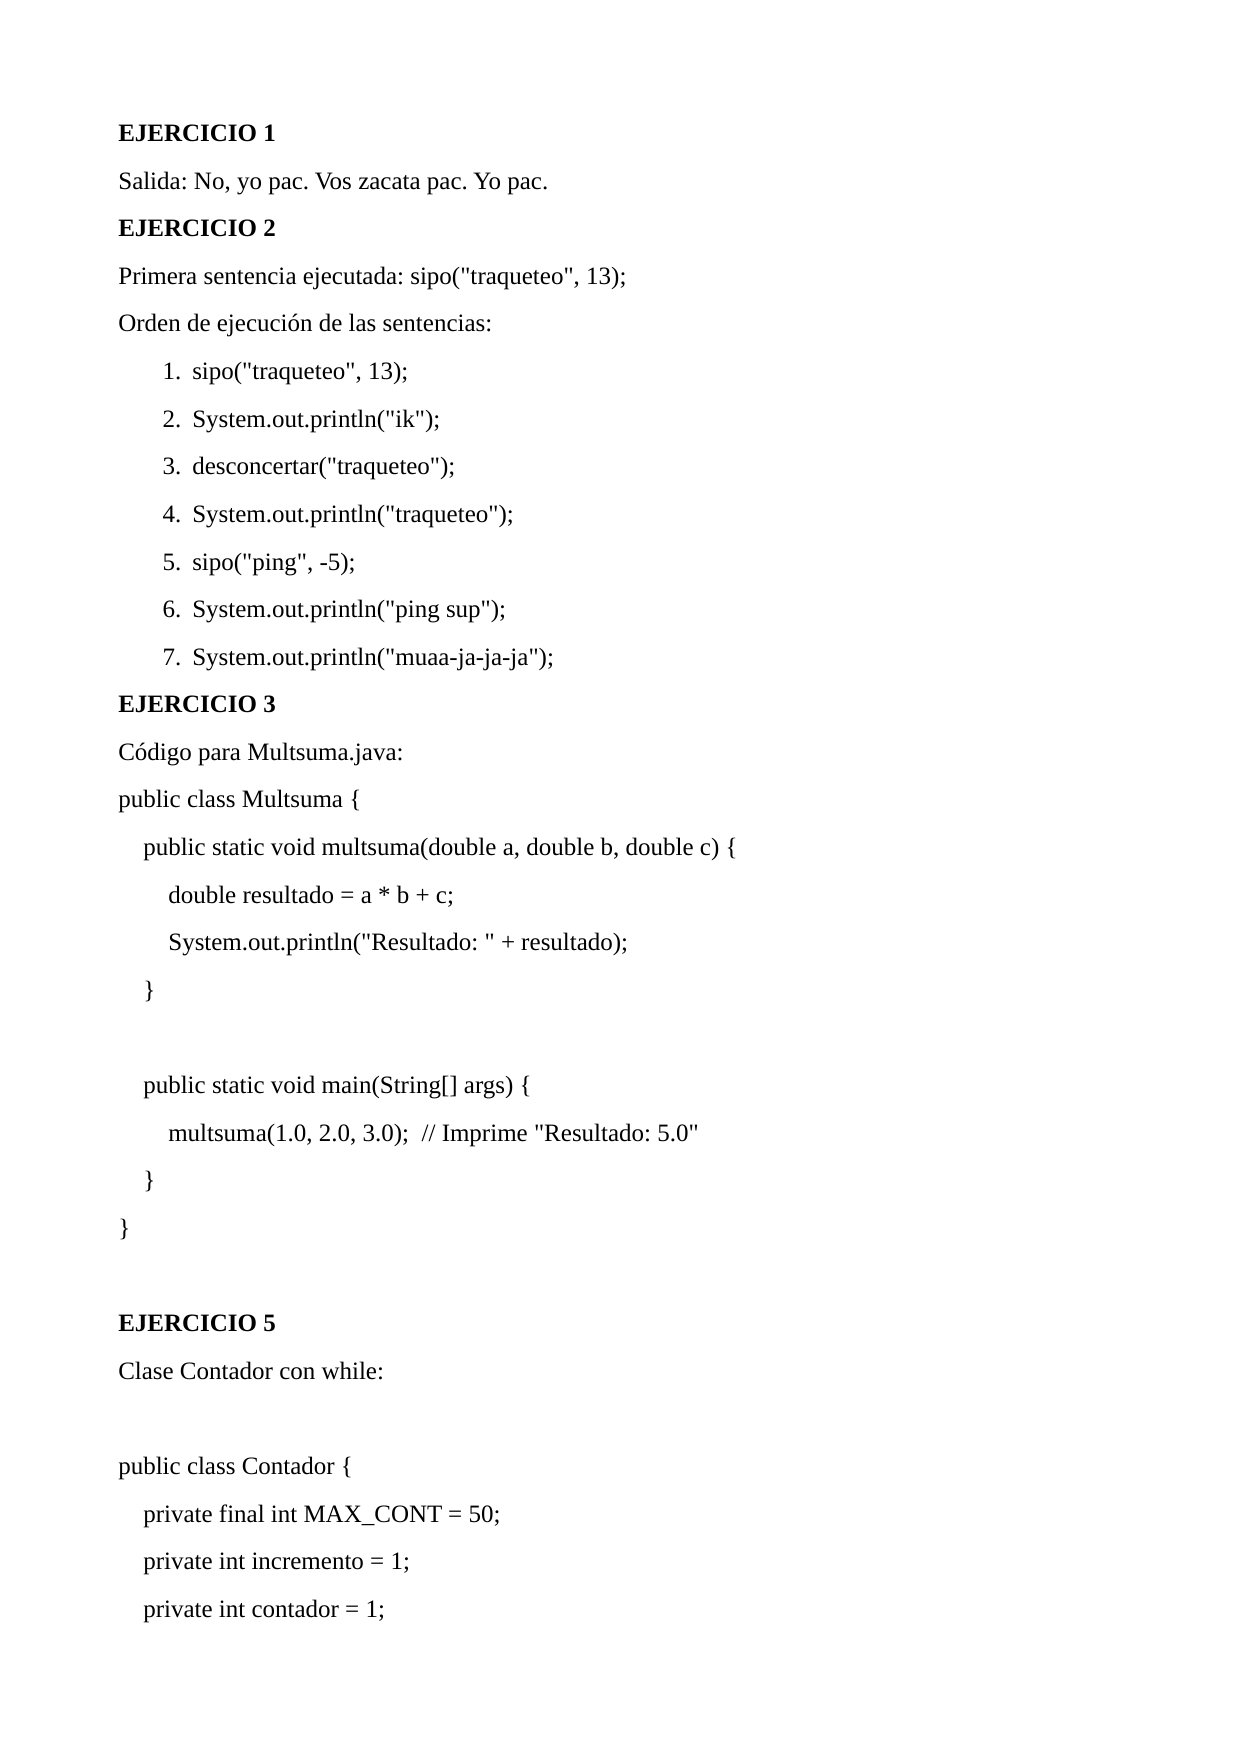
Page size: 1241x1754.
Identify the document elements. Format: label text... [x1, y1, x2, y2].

text } [118, 1213, 1122, 1242]
text Orden de ejecución de las sentencias: [118, 308, 1122, 337]
text EJERCICIO 3 [118, 689, 1122, 718]
text public class Contador { [118, 1451, 1122, 1480]
text public static void multsuma(double a, double b, double c) { [118, 832, 1122, 861]
text public static void main(String[] args) { [118, 1070, 1122, 1099]
list System.out.println("ping sup"); [162, 594, 1122, 623]
text EJERCICIO 1 [118, 118, 1122, 147]
text System.out.println("Resultado: " + resultado); [118, 927, 1122, 956]
text Clase Contador con while: [118, 1356, 1122, 1384]
text private int contador = 1; [118, 1594, 1122, 1623]
list System.out.println("muaa-ja-ja-ja"); [162, 642, 1122, 671]
text Salida: No, yo pac. Vos zacata pac. Yo pac. [118, 166, 1122, 194]
text public class Multsuma { [118, 784, 1122, 813]
text private int incremento = 1; [118, 1546, 1122, 1575]
list sipo("ping", -5); [162, 547, 1122, 575]
text } [118, 975, 1122, 1004]
text multsuma(1.0, 2.0, 3.0); // Imprime "Resultado: 5.0" [118, 1118, 1122, 1147]
list desconcertar("traqueteo"); [162, 451, 1122, 480]
text EJERCICIO 5 [118, 1308, 1122, 1337]
text Código para Multsuma.java: [118, 737, 1122, 766]
list System.out.println("ik"); [162, 404, 1122, 432]
list System.out.println("traqueteo"); [162, 499, 1122, 528]
text private final int MAX_CONT = 50; [118, 1499, 1122, 1527]
text double resultado = a * b + c; [118, 880, 1122, 908]
text } [118, 1165, 1122, 1194]
text EJERCICIO 2 [118, 213, 1122, 242]
text Primera sentencia ejecutada: sipo("traqueteo", 13); [118, 261, 1122, 290]
list sipo("traqueteo", 13); [162, 356, 1122, 385]
